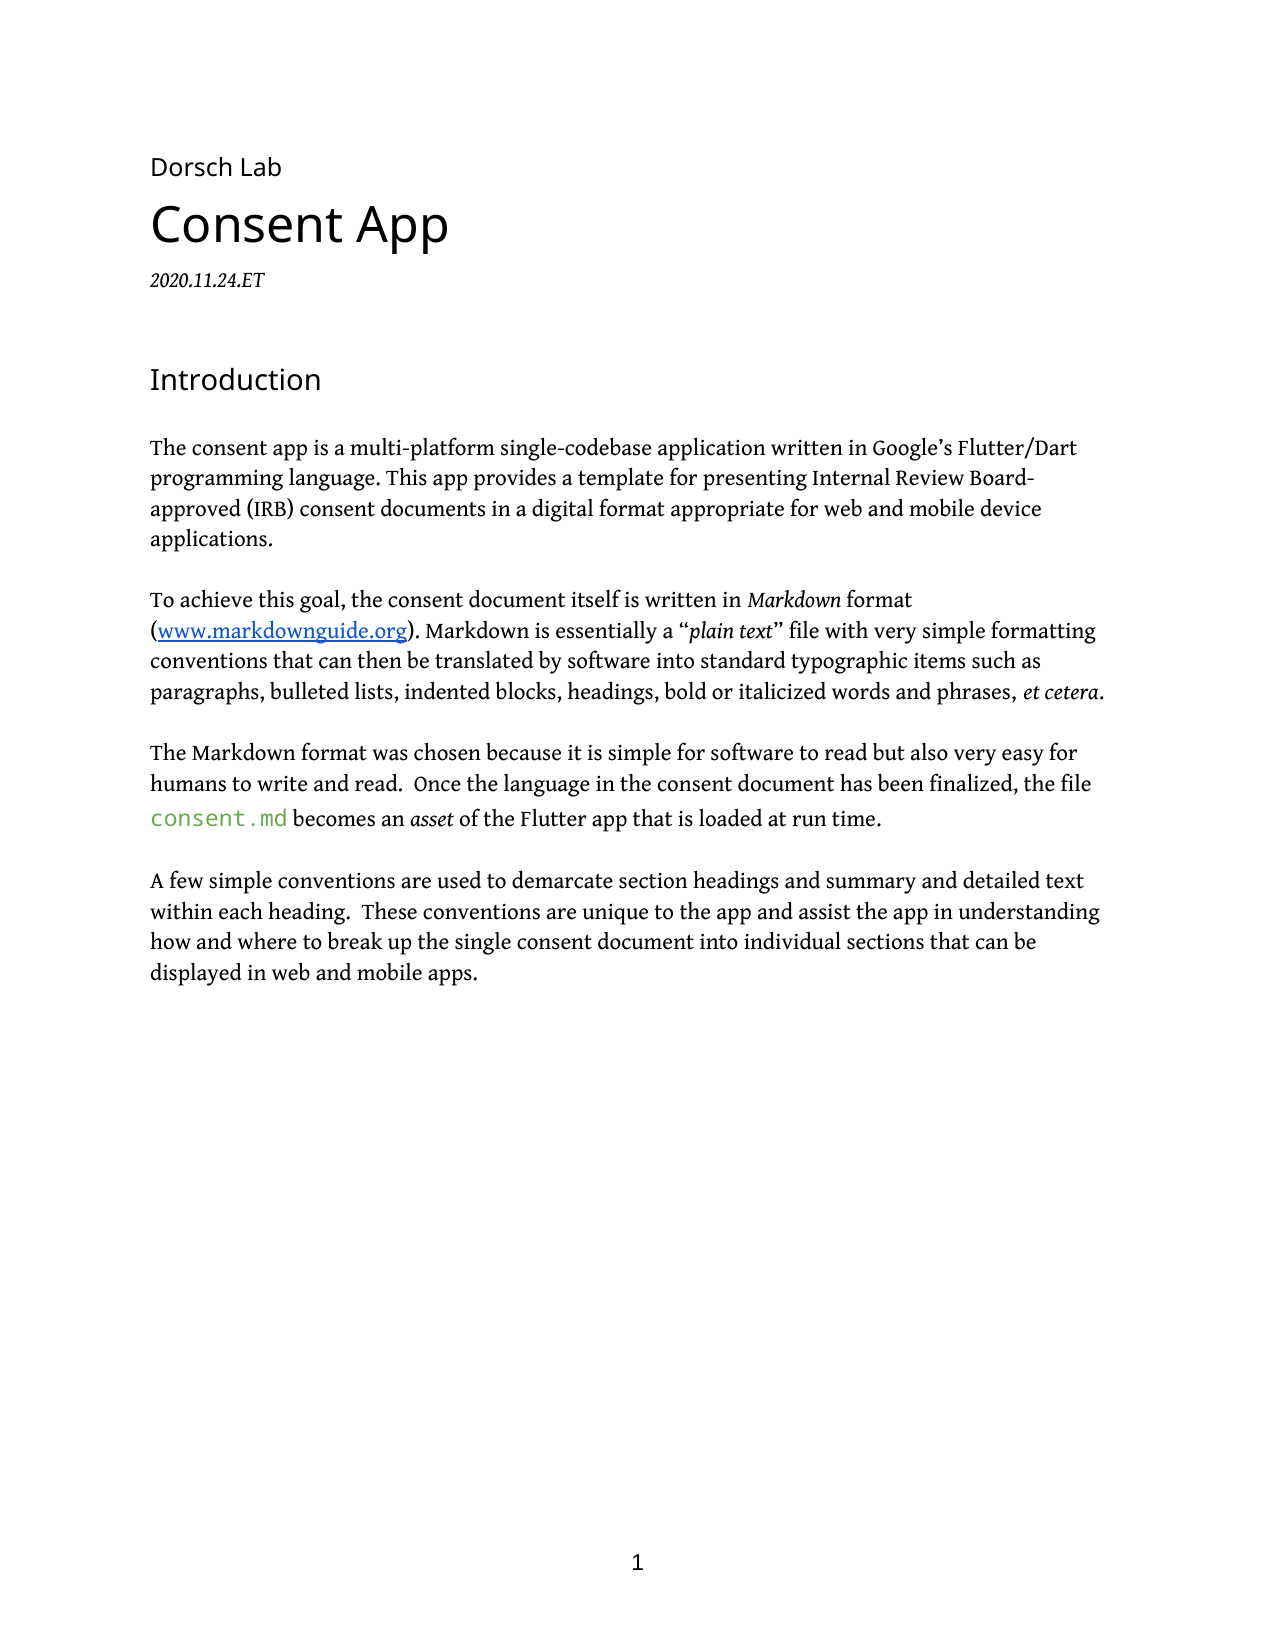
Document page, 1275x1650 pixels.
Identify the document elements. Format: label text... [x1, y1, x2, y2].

text The consent app is a multi-platform single-codebase application written in Google’s Flutter/Dart programming language. This app provides a template for presenting Internal Review Board-approved (IRB) consent documents in a digital format appropriate for web and mobile device applications. [150, 435, 1125, 553]
text Introduction [150, 359, 1125, 399]
text 2020.11.24.ET [150, 267, 1125, 294]
text Dorsch Lab [150, 150, 1125, 184]
text To achieve this goal, the consent document itself is written in Markdown format (www.markdownguide.org). Markdown is essentially a “plain text” file with very simple formatting conventions that can then be translated by software into standard typographic items such as paragraphs, bulleted lists, indented blocks, headings, bold or italicized words and phrases, et cetera. [150, 588, 1125, 706]
text The Markdown format was chosen because it is simple for software to read but also very easy for humans to write and read. Once the language in the consent document has been finalized, the file consent.md becomes an asset of the Flutter app that is loaded at run time. [150, 740, 1125, 833]
text Consent App [150, 189, 1125, 257]
text A few simple conventions are used to demarcate section headings and summary and detailed text within each heading. These conventions are unique to the app and assist the app in understanding how and where to break up the single consent document into individual sections that can be displayed in web and mobile apps. [150, 869, 1125, 987]
